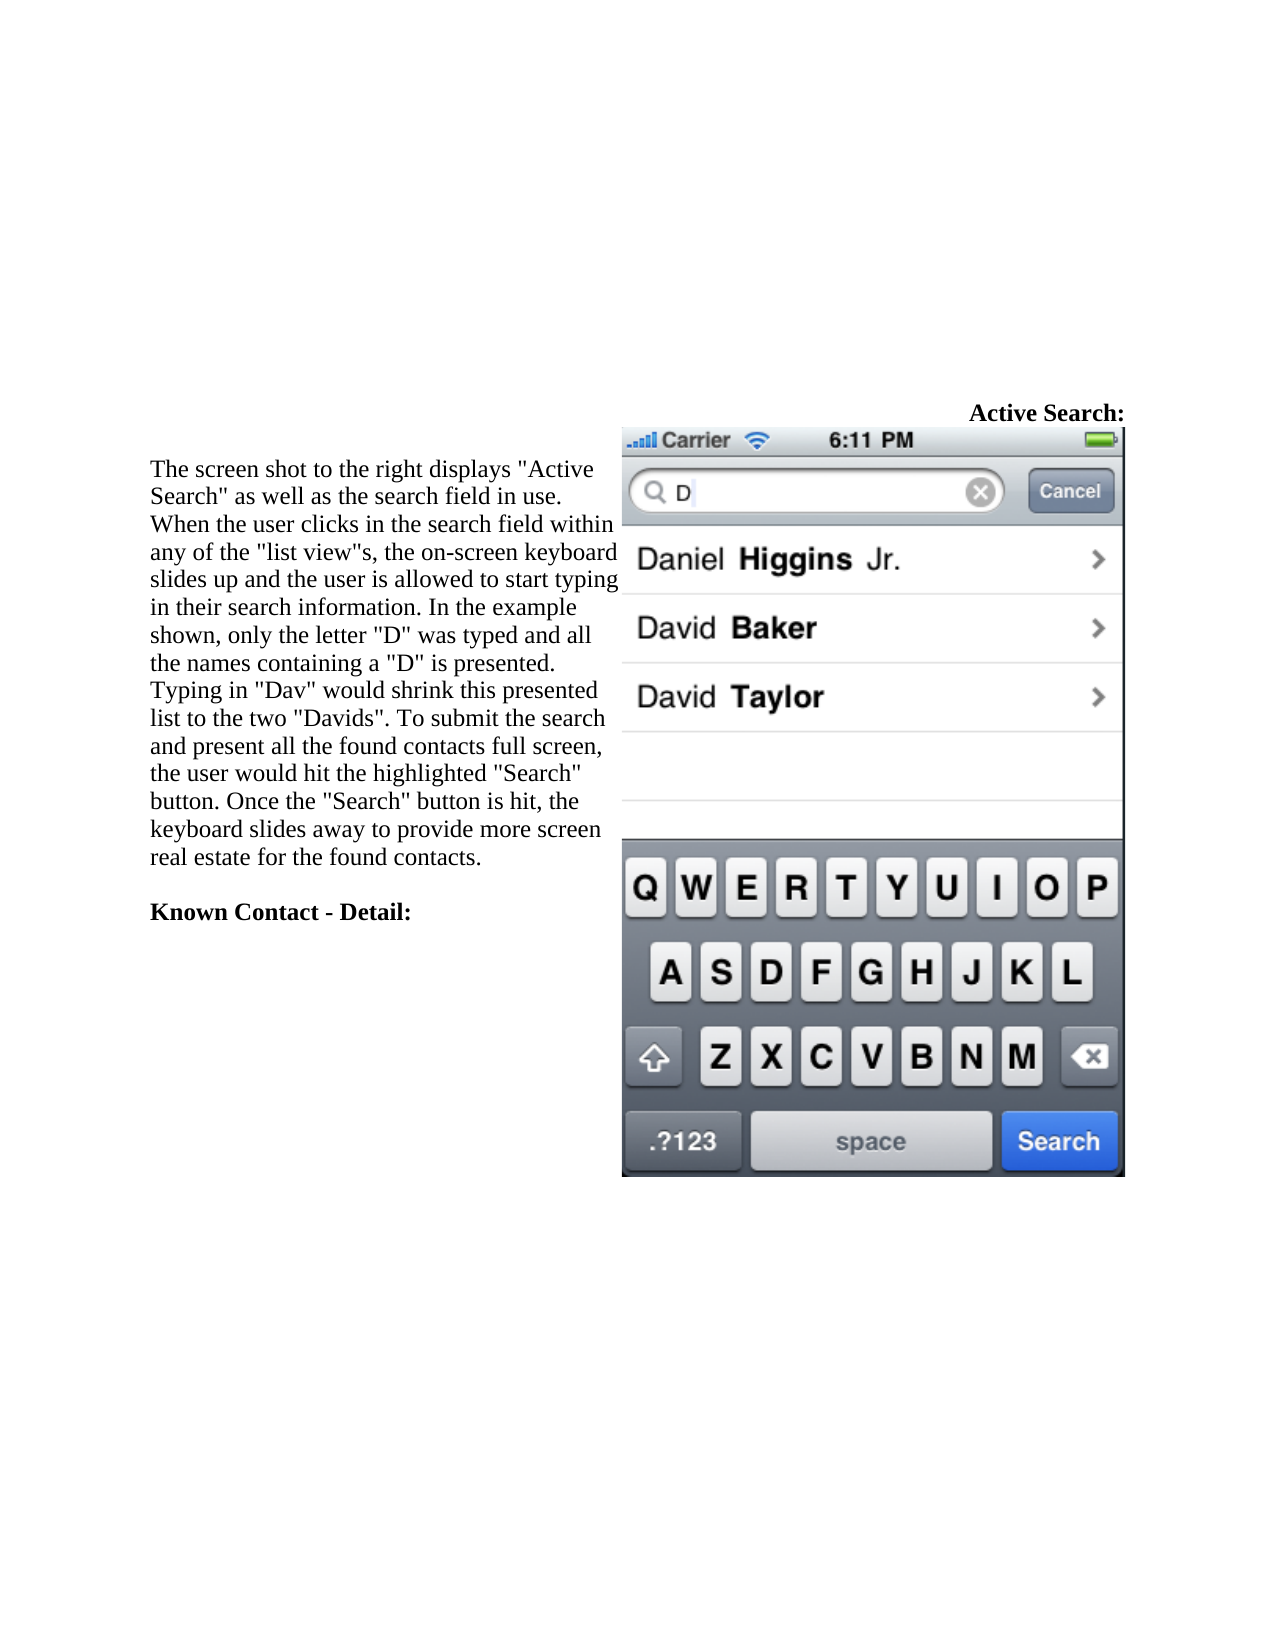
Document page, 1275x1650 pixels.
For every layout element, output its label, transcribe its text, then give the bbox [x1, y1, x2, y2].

text Active Search: [150, 399, 1125, 427]
text Known Contact - Detail: [150, 898, 621, 926]
text The screen shot to the right displays "Active Search" as well as the search field in use. When the user clicks in the search field within any of the "list view"s, the on-screen keyboard slides up and the user is allowed to start typing in their search information. In the example shown, only the letter "D" was typed and all the names containing a "D" is presented. Typing in "Dav" would shrink this presented list to the two "Davids". To submit the search and present all the found contacts full screen, the user would hit the highlighted "Search" button. Once the "Search" button is hit, the keyboard slides away to provide more screen real estate for the found contacts. [150, 455, 621, 870]
picture [621, 427, 1125, 1177]
